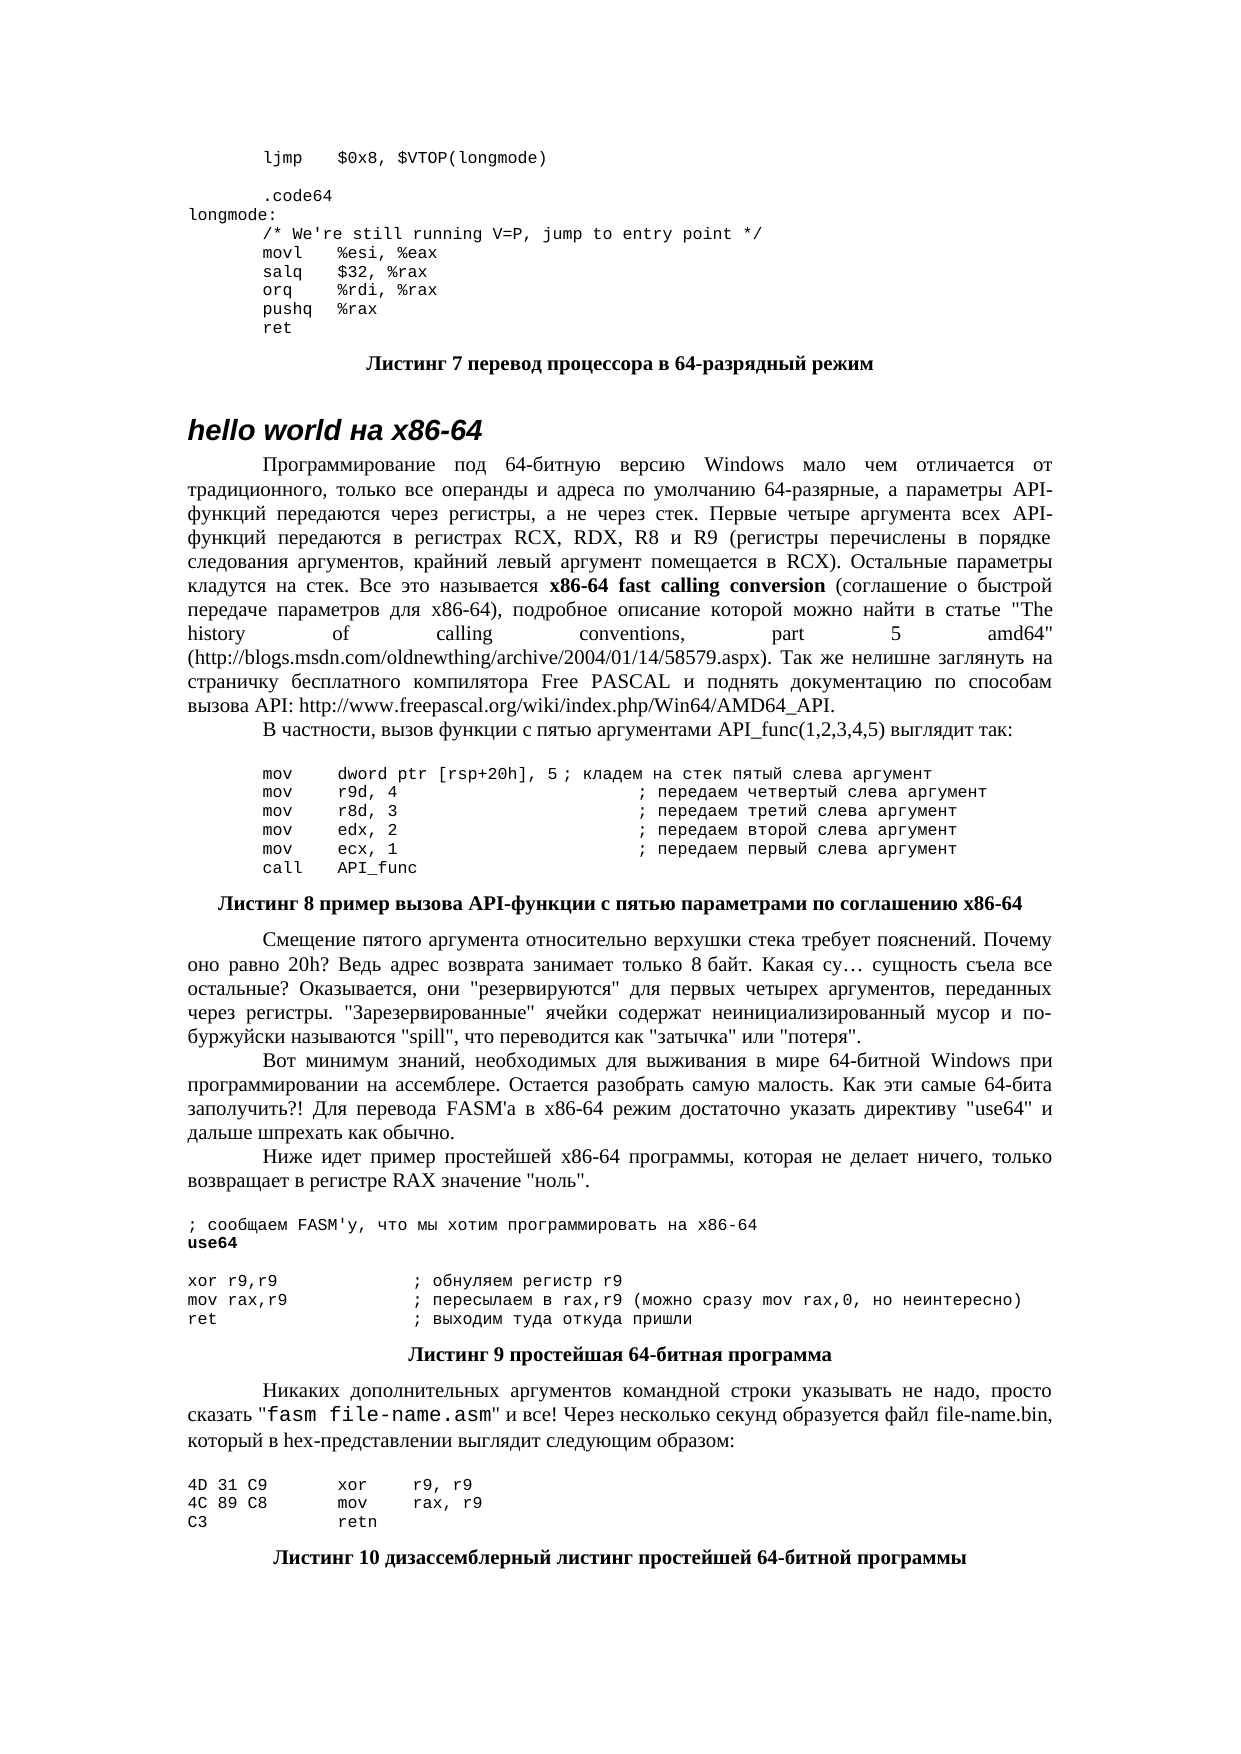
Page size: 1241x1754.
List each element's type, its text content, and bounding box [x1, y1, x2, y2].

text call API_func [187, 859, 1053, 878]
text mov r9d, 4 ; передаем четвертый слева аргумент [187, 784, 1053, 803]
text C3 retn [187, 1514, 1053, 1533]
text Программирование под 64-битную версию Windows мало чем отличается от традиционного, только все операнды и адреса по умолчанию 64-разярные, а параметры API-функций передаются через регистры, а не через стек. Первые четыре аргумента всех API-функций передаются в регистрах RCX, RDX, R8 и R9 (регистры перечислены в порядке следования аргументов, крайний левый аргумент помещается в RCX). Остальные параметры кладутся на стек. Все это называется x86-64 fast calling conversion (соглашение о быстрой передаче параметров для x86-64), подробное описание которой можно найти в статье "The history of calling conventions, part 5 amd64" (http://blogs.msdn.com/oldnewthing/archive/2004/01/14/58579.aspx). Так же нелишне заглянуть на страничку бесплатного компилятора Free PASCAL и поднять документацию по способам вызова API: http://www.freepascal.org/wiki/index.php/Win64/AMD64_API. [187, 452, 1053, 717]
text 4C 89 C8 mov rax, r9 [187, 1495, 1053, 1514]
text Листинг 8 пример вызова API-функции с пятью параметрами по соглашению x86-64 [187, 891, 1053, 915]
text xor r9,r9 ; обнуляем регистр r9 [187, 1273, 1053, 1292]
text Листинг 9 простейшая 64-битная программа [187, 1342, 1053, 1366]
text ljmp $0x8, $VTOP(longmode) [187, 150, 1053, 169]
text ret [187, 320, 1053, 338]
text mov dword ptr [rsp+20h], 5 ; кладем на стек пятый слева аргумент [187, 765, 1053, 784]
text ret ; выходим туда откуда пришли [187, 1310, 1053, 1329]
text longmode: [187, 207, 1053, 225]
text mov rax,r9 ; пересылаем в rax,r9 (можно сразу mov rax,0, но неинтересно) [187, 1292, 1053, 1310]
text mov r8d, 3 ; передаем третий слева аргумент [187, 803, 1053, 822]
text ; сообщаем FASM'у, что мы хотим программировать на x86-64 [187, 1216, 1053, 1235]
text Листинг 10 дизассемблерный листинг простейшей 64-битной программы [187, 1545, 1053, 1569]
text Вот минимум знаний, необходимых для выживания в мире 64-битной Windows при программировании на ассемблере. Остается разобрать самую малость. Как эти самые 64-бита заполучить?! Для перевода FASM'а в x86-64 режим достаточно указать директиву "use64" и дальше шпрехать как обычно. [187, 1048, 1053, 1144]
text Смещение пятого аргумента относительно верхушки стека требует пояснений. Почему оно равно 20h? Ведь адрес возврата занимает только 8 байт. Какая су… сущность съела все остальные? Оказывается, они "резервируются" для первых четырех аргументов, переданных через регистры. "Зарезервированные" ячейки содержат неинициализированный мусор и по-буржуйски называются "spill", что переводится как "затычка" или "потеря". [187, 927, 1053, 1048]
text mov ecx, 1 ; передаем первый слева аргумент [187, 841, 1053, 859]
text /* We're still running V=P, jump to entry point */ [187, 225, 1053, 244]
text salq $32, %rax [187, 263, 1053, 282]
text movl %esi, %eax [187, 244, 1053, 263]
text orq %rdi, %rax [187, 282, 1053, 301]
text mov edx, 2 ; передаем второй слева аргумент [187, 822, 1053, 841]
subtitle hello world на x86-64 [187, 413, 1053, 446]
text Ниже идет пример простейшей x86-64 программы, которая не делает ничего, только возвращает в регистре RAX значение "ноль". [187, 1144, 1053, 1192]
text pushq %rax [187, 301, 1053, 320]
text Никаких дополнительных аргументов командной строки указывать не надо, просто сказать "fasm file-name.asm" и все! Через несколько секунд образуется файл file-name.bin, который в hex-представлении выглядит следующим образом: [187, 1378, 1053, 1452]
text 4D 31 C9 xor r9, r9 [187, 1476, 1053, 1495]
text Листинг 7 перевод процессора в 64-разрядный режим [187, 351, 1053, 375]
text use64 [187, 1235, 1053, 1254]
text .code64 [187, 188, 1053, 207]
text В частности, вызов функции с пятью аргументами API_func(1,2,3,4,5) выглядит так: [187, 717, 1053, 741]
